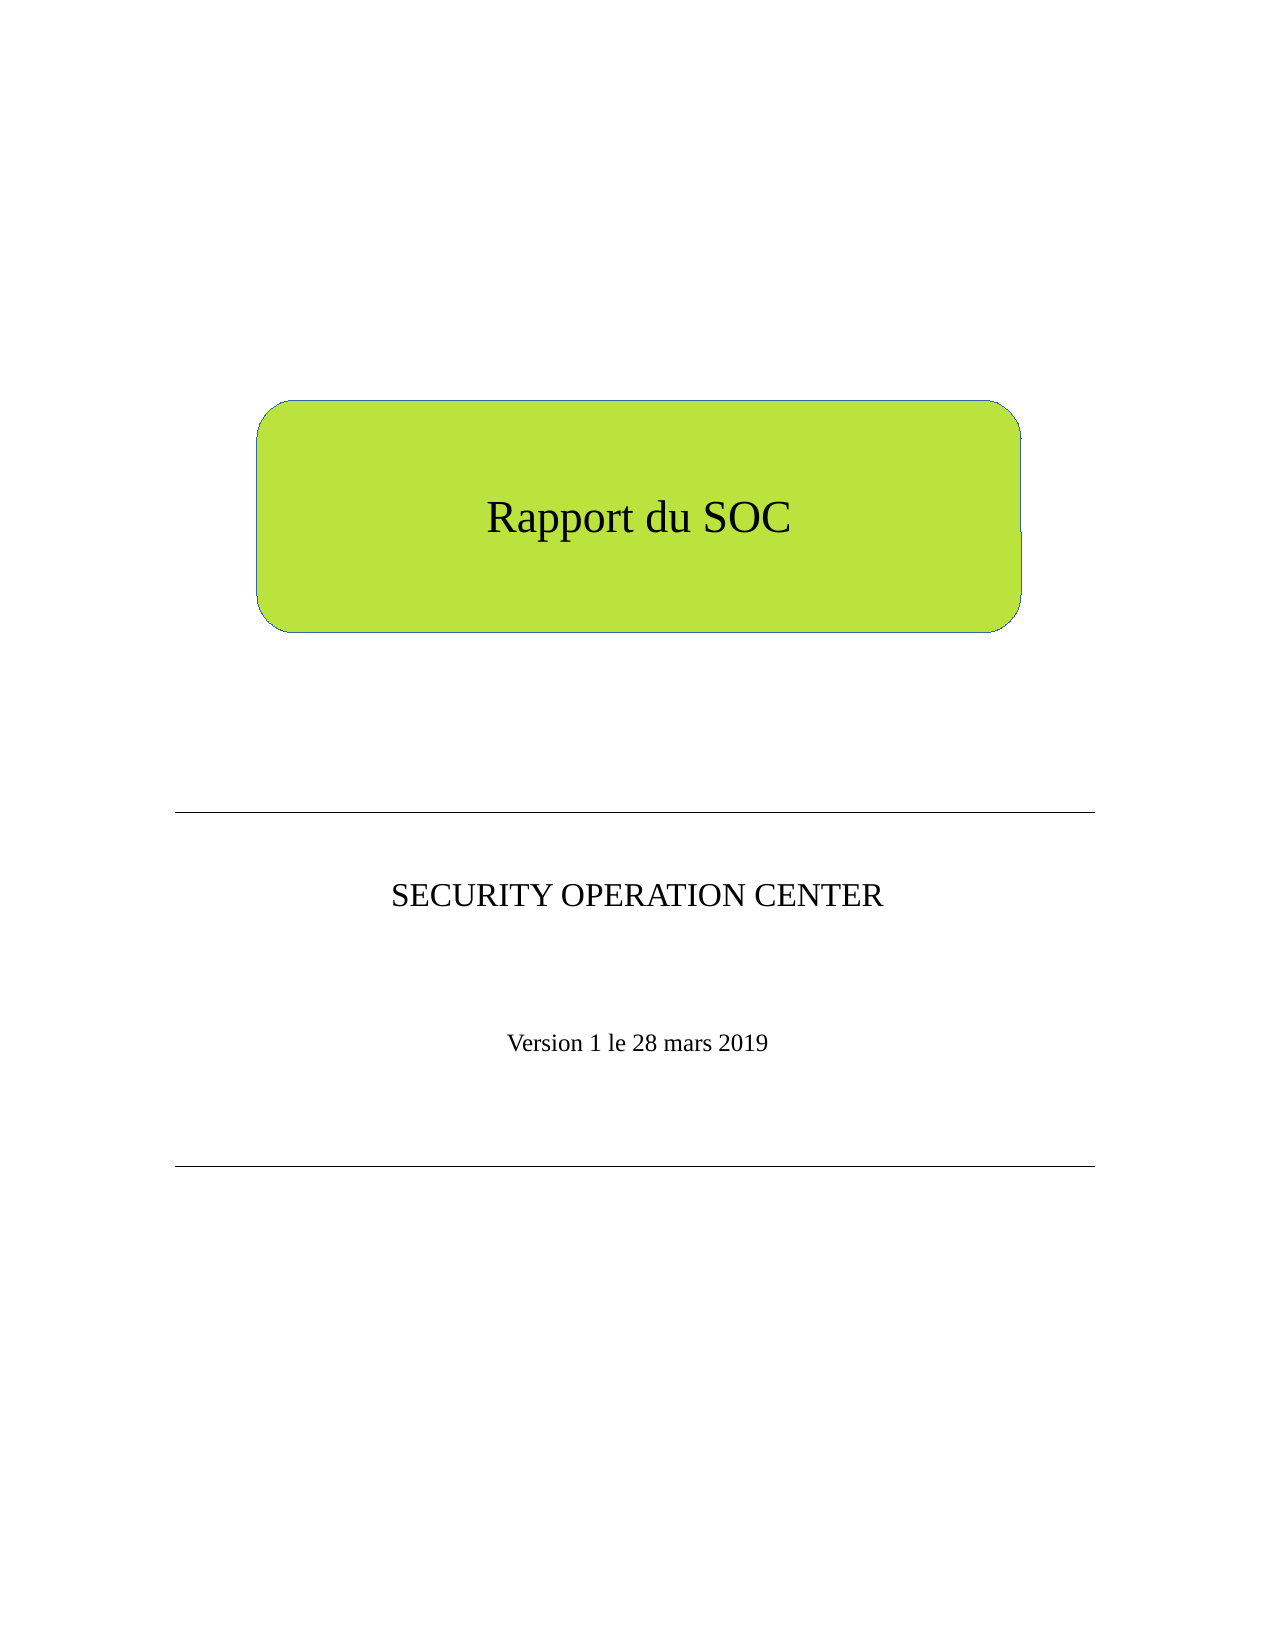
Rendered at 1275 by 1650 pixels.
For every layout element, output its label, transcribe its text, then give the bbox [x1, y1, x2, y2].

text SECURITY OPERATION CENTER [118, 875, 1157, 913]
text Version 1 le 28 mars 2019 [118, 1028, 1157, 1057]
